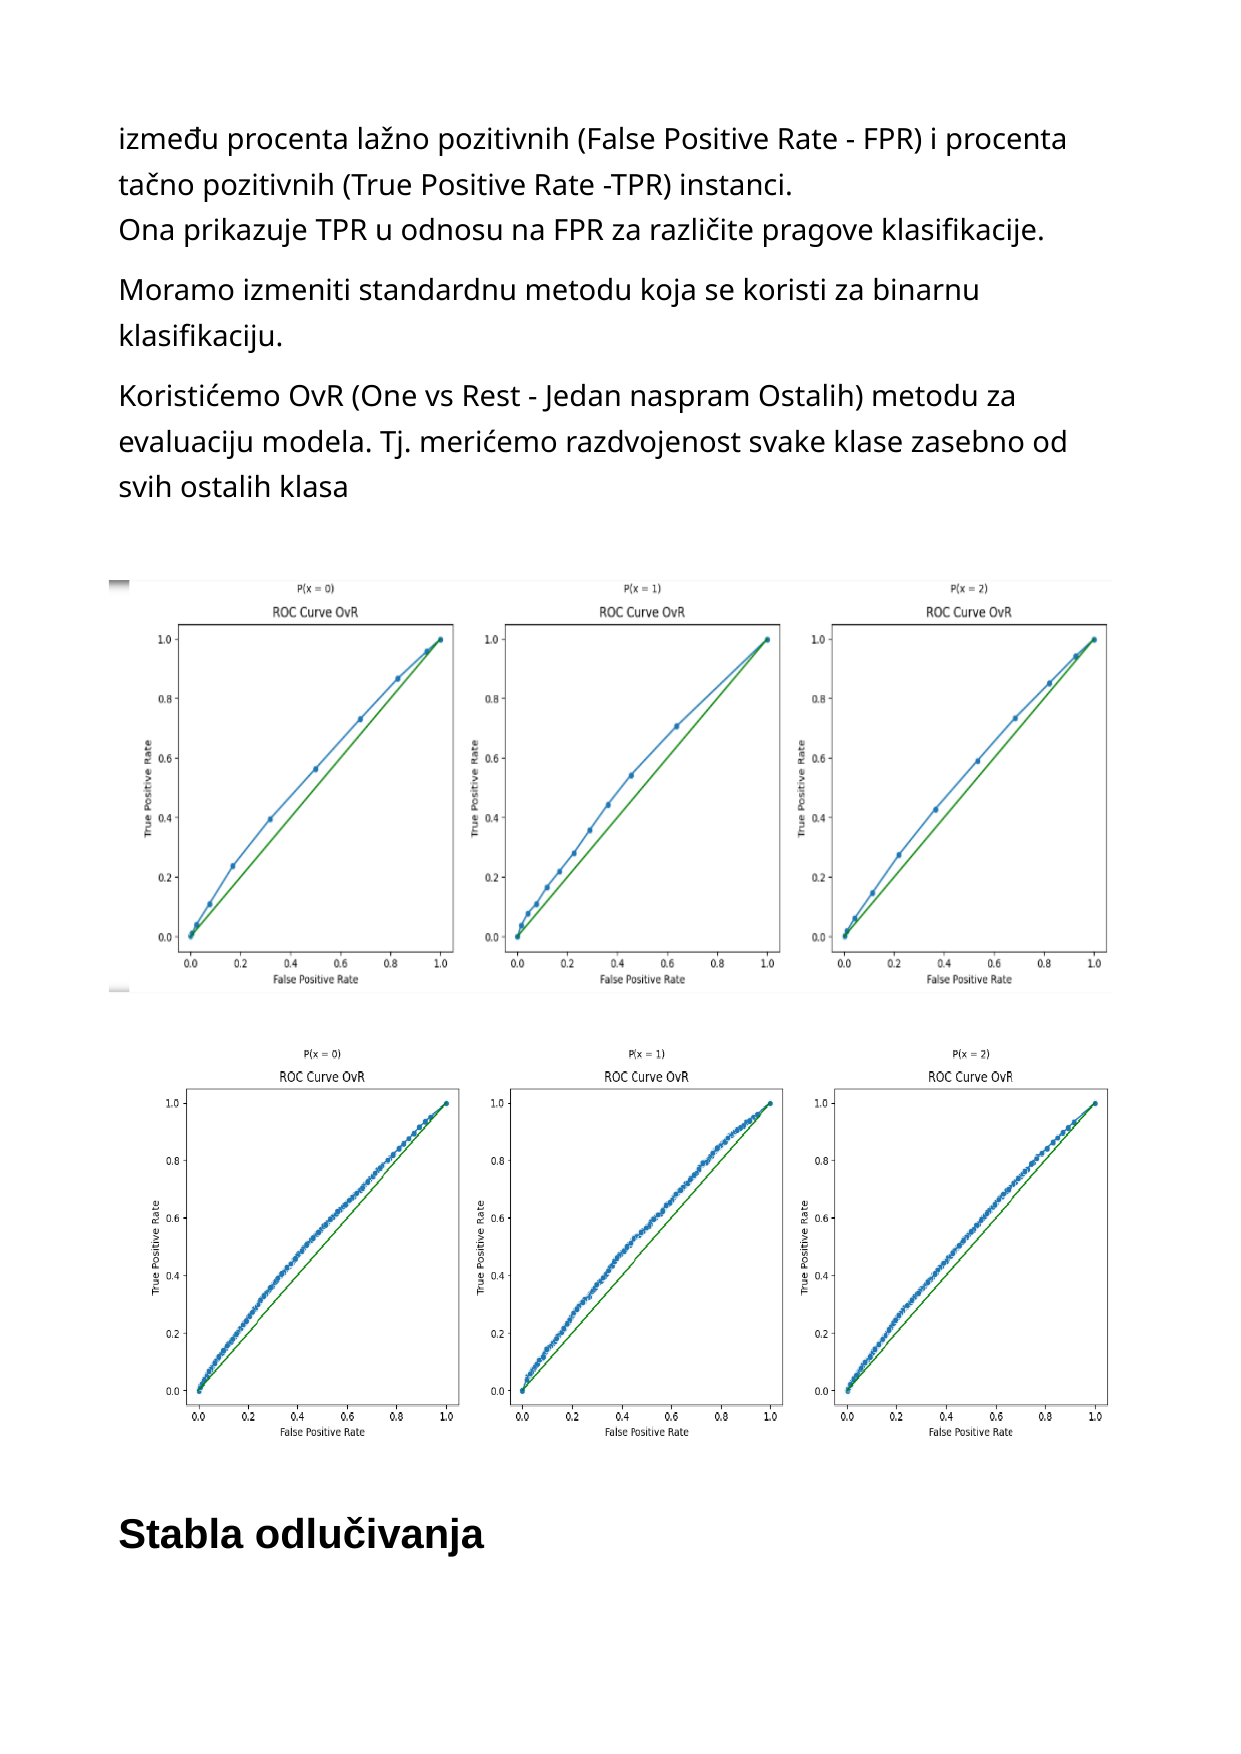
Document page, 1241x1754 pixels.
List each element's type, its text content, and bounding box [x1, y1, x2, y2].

subtitle Stabla odlučivanja [118, 1509, 1122, 1557]
picture [108, 580, 1113, 997]
text Moramo izmeniti standardnu metodu koja se koristi za binarnu klasifikaciju. [118, 269, 1122, 355]
picture [132, 1045, 1137, 1455]
text između procenta lažno pozitivnih (False Positive Rate - FPR) i procenta tačno pozitivnih (True Positive Rate -TPR) instanci. Ona prikazuje TPR u odnosu na FPR za različite pragove klasifikacije. [118, 118, 1122, 249]
text Koristićemo OvR (One vs Rest - Jedan naspram Ostalih) metodu za evaluaciju modela. Tj. merićemo razdvojenost svake klase zasebno od svih ostalih klasa [118, 375, 1122, 506]
